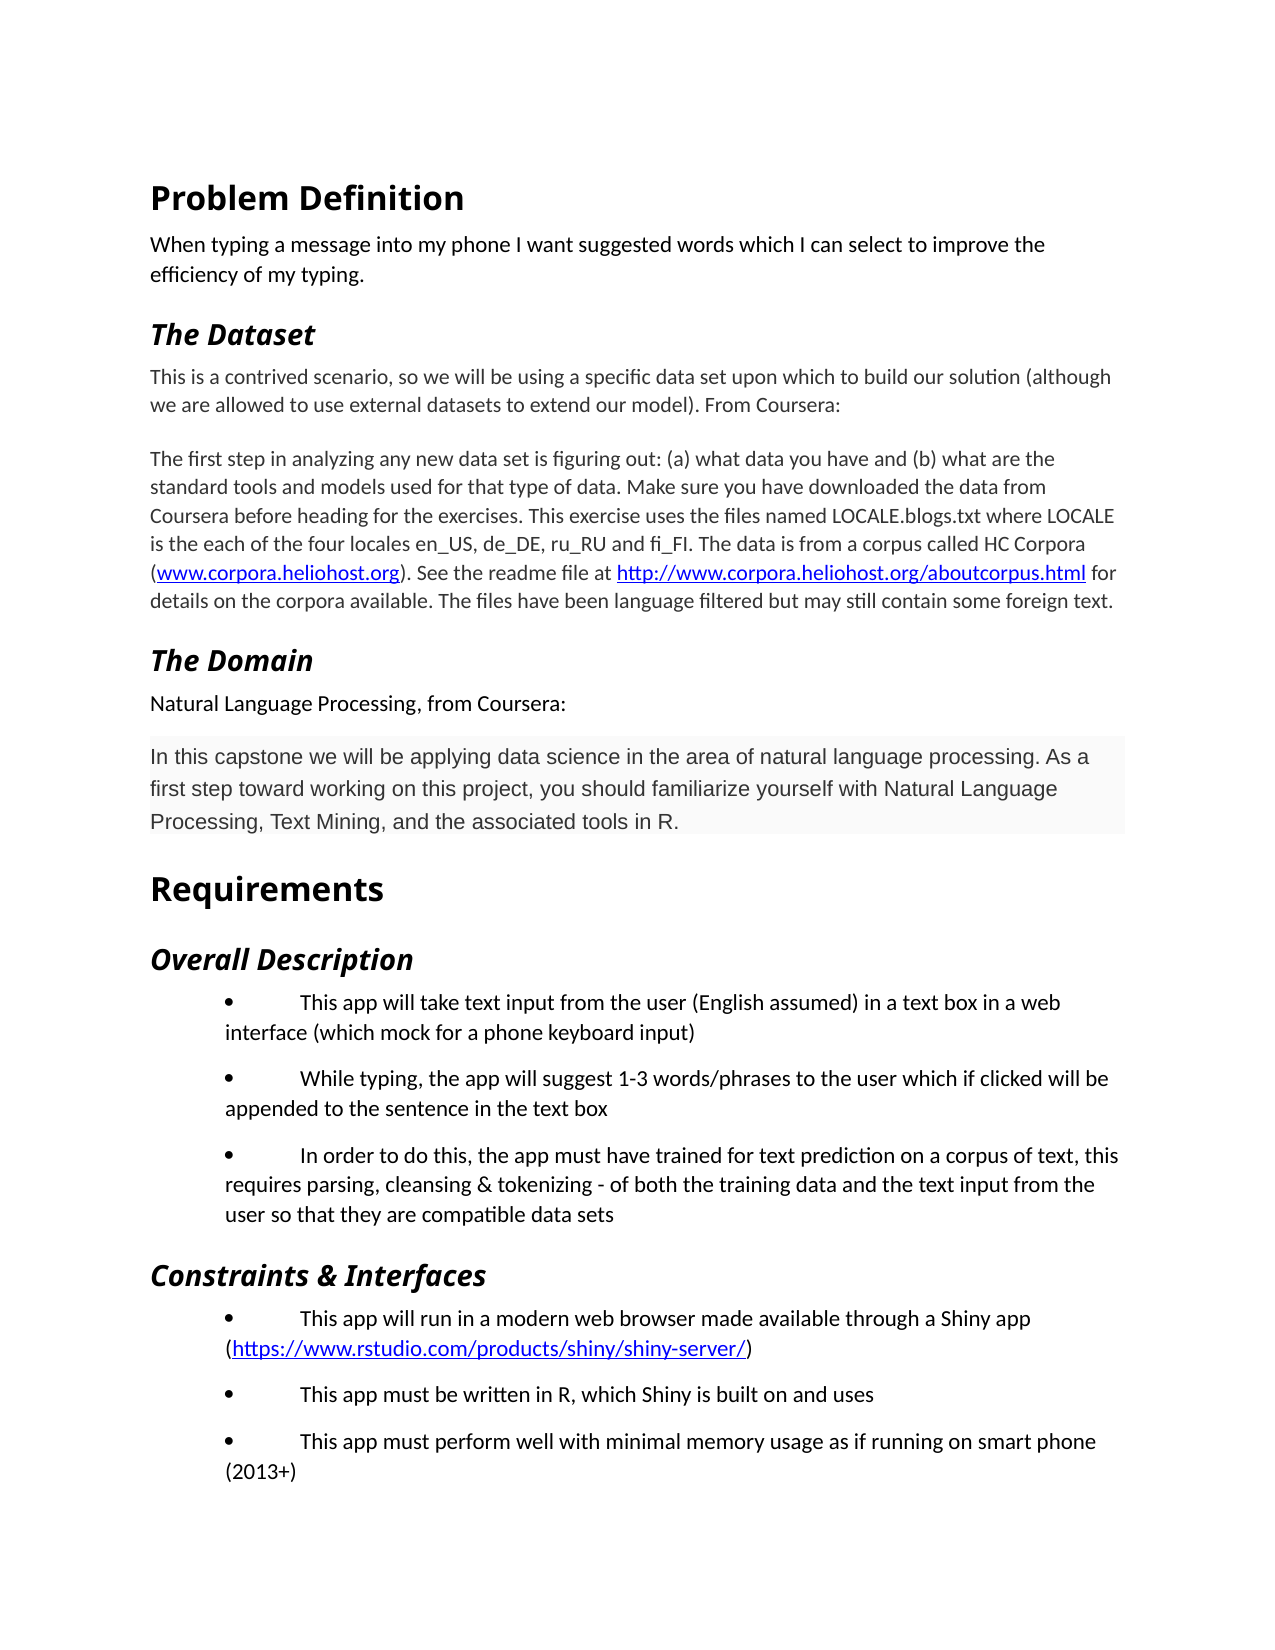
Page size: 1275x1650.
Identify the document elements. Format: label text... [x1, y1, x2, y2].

list While typing, the app will suggest 1-3 words/phrases to the user which if clicked will be appended to the sentence in the text box [225, 1064, 1125, 1122]
list This app will take text input from the user (English assumed) in a text box in a web interface (which mock for a phone keyboard input) [225, 988, 1125, 1046]
subtitle Problem Definition [150, 175, 1125, 220]
subtitle The first step in analyzing any new data set is figuring out: (a) what data you have and (b) what are the standard tools and models used for that type of data. Make sure you have downloaded the data from Coursera before heading for the exercises. This exercise uses the files named LOCALE.blogs.txt where LOCALE is the each of the four locales en_US, de_DE, ru_RU and fi_FI. The data is from a corpus called HC Corpora (www.corpora.heliohost.org). See the readme file at http://www.corpora.heliohost.org/aboutcorpus.html for details on the corpora available. The files have been language filtered but may still contain some foreign text. [150, 445, 1125, 614]
list This app must perform well with minimal memory usage as if running on smart phone (2013+) [225, 1427, 1125, 1485]
text In this capstone we will be applying data science in the area of natural language processing. As a first step toward working on this project, you should familiarize yourself with Natural Language Processing, Text Mining, and the associated tools in R. [150, 736, 1125, 834]
subtitle The Dataset [150, 314, 1125, 354]
text This is a contrived scenario, so we will be using a specific data set upon which to build our solution (although we are allowed to use external datasets to extend our model). From Coursera: [150, 363, 1125, 418]
list This app will run in a modern web browser made available through a Shiny app (https://www.rstudio.com/products/shiny/shiny-server/) [225, 1304, 1125, 1362]
subtitle Requirements [150, 866, 1125, 911]
subtitle The Domain [150, 641, 1125, 680]
subtitle Constraints & Interfaces [150, 1255, 1125, 1295]
text Natural Language Processing, from Coursera: [150, 689, 1125, 717]
list This app must be written in R, which Shiny is built on and uses [225, 1381, 1125, 1408]
text When typing a message into my phone I want suggested words which I can select to improve the efficiency of my typing. [150, 230, 1125, 288]
subtitle Overall Description [150, 939, 1125, 979]
list In order to do this, the app must have trained for text prediction on a corpus of text, this requires parsing, cleansing & tokenizing - of both the training data and the text input from the user so that they are compatible data sets [225, 1141, 1125, 1228]
